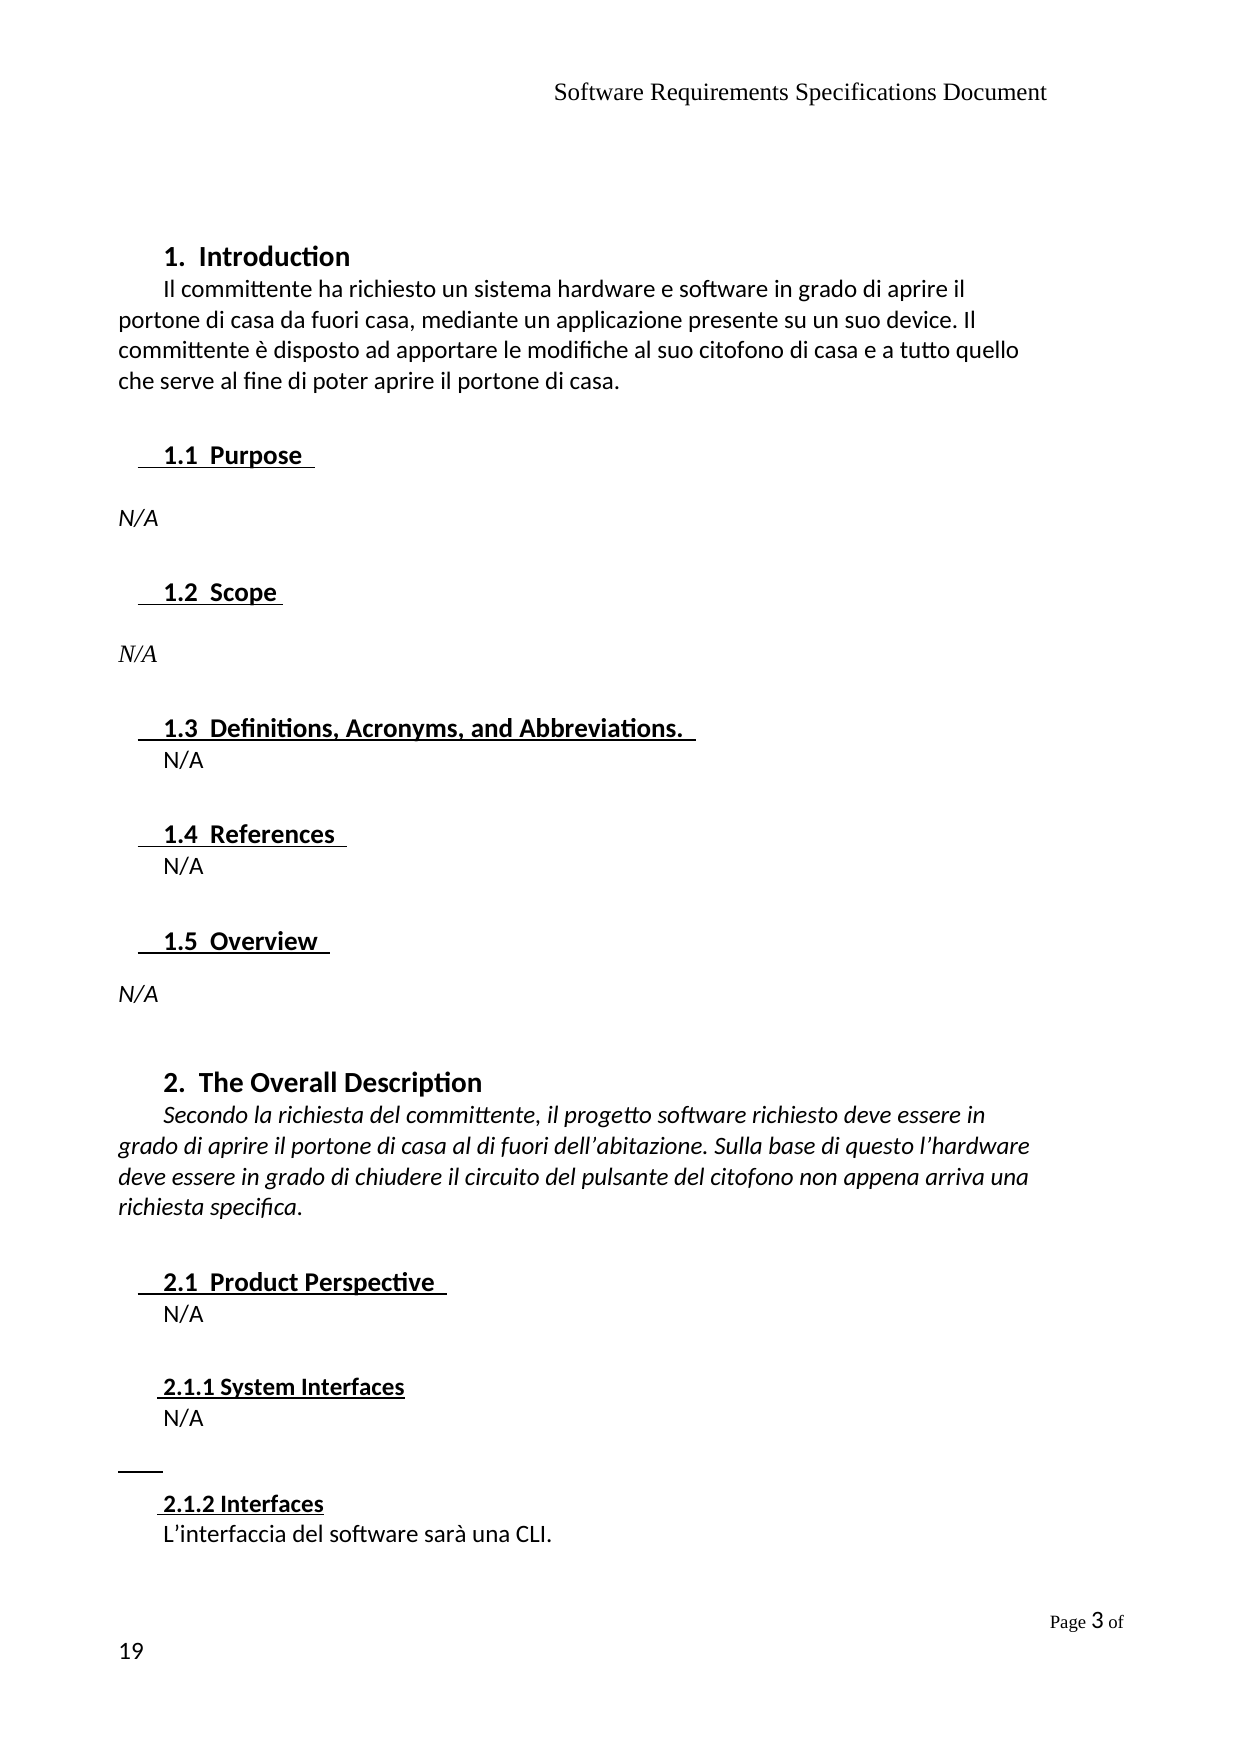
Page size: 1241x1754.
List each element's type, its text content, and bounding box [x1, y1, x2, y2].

subtitle 1.2 Scope [138, 576, 1047, 609]
text N/A [118, 978, 1047, 1008]
subtitle 2. The Overall Description [118, 1064, 1047, 1099]
list N/A [157, 1402, 1047, 1432]
list Secondo la richiesta del committente, il progetto software richiesto deve essere in grado di aprire il portone di casa al di fuori dell’abitazione. Sulla base di questo l’hardware deve essere in grado di chiudere il circuito del pulsante del citofono non appena arriva una richiesta specifica. [118, 1099, 1047, 1222]
subtitle 1.1 Purpose [138, 438, 1047, 472]
list L’interfaccia del software sarà una CLI. [157, 1518, 1047, 1549]
text N/A [118, 502, 1047, 533]
subtitle 1.5 Overview [138, 924, 1047, 957]
list N/A [138, 744, 1047, 774]
subtitle 2.1.1 System Interfaces [157, 1371, 1047, 1402]
subtitle 1.4 References [138, 817, 1047, 851]
subtitle 2.1 Product Perspective [138, 1265, 1047, 1298]
subtitle 1. Introduction [118, 238, 1047, 273]
list N/A [138, 1298, 1047, 1328]
subtitle 2.1.2 Interfaces [157, 1488, 1047, 1518]
list N/A [138, 851, 1047, 881]
subtitle 1.3 Definitions, Acronyms, and Abbreviations. [138, 711, 1047, 744]
text N/A [118, 639, 1047, 668]
list Il committente ha richiesto un sistema hardware e software in grado di aprire il portone di casa da fuori casa, mediante un applicazione presente su un suo device. Il committente è disposto ad apportare le modifiche al suo citofono di casa e a tutto quello che serve al fine di poter aprire il portone di casa. [118, 273, 1047, 396]
